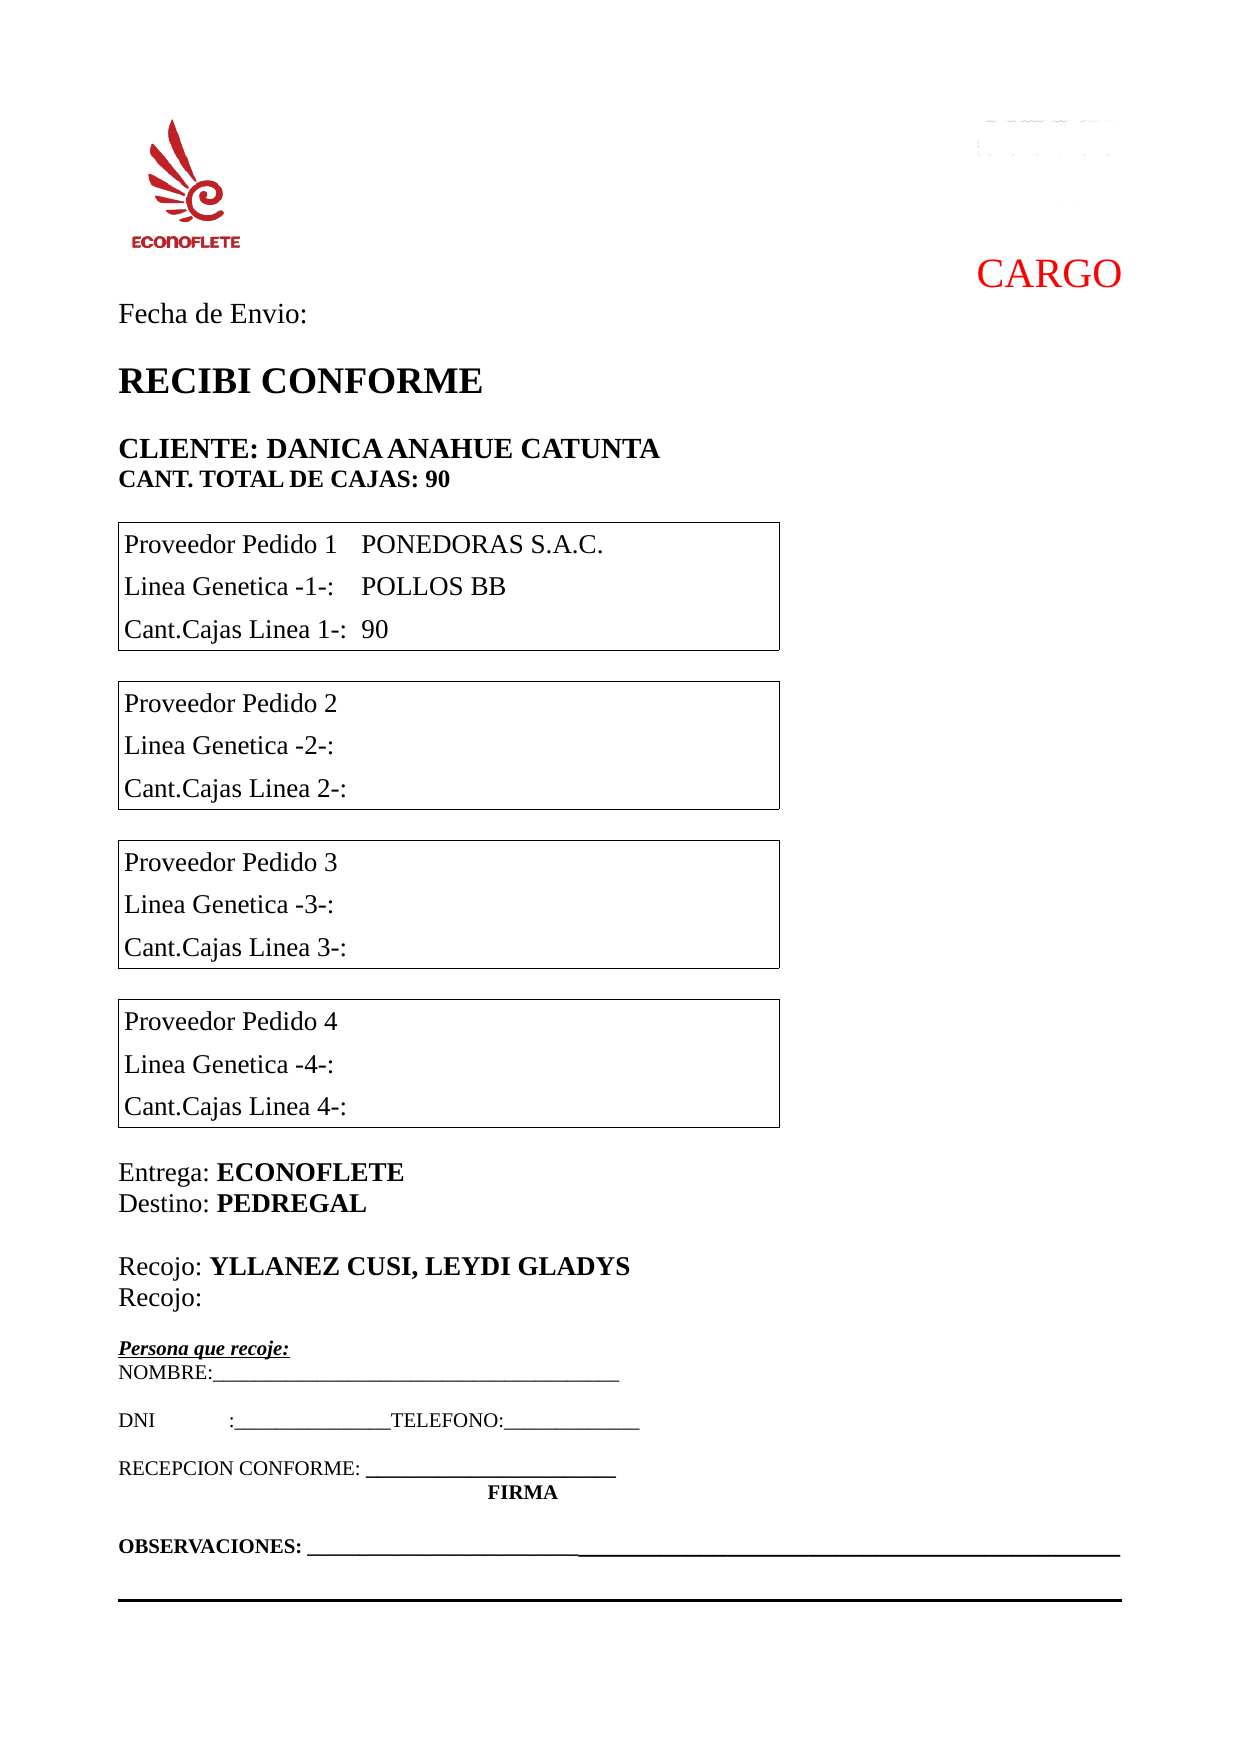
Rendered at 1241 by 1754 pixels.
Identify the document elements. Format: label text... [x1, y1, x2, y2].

table_cell Linea Genetica -4-: [119, 1042, 356, 1085]
table_cell Proveedor Pedido 3 [119, 841, 356, 883]
table_cell POLLOS BB [356, 565, 779, 607]
table_cell [356, 1000, 779, 1042]
table_cell Cant.Cajas Linea 2-: [119, 766, 356, 809]
table_cell [118, 810, 356, 840]
table_cell [356, 969, 779, 999]
table_cell Cant.Cajas Linea 3-: [119, 926, 356, 968]
text DNI :_______________TELEFONO:_____________ [118, 1408, 1122, 1432]
table_header PONEDORAS S.A.C. [356, 523, 779, 564]
table_cell [356, 651, 779, 681]
text Fecha de Envio: [118, 297, 1122, 330]
table_cell [118, 651, 356, 681]
text FIRMA [118, 1480, 1122, 1504]
table_cell Linea Genetica -3-: [119, 883, 356, 926]
table_cell Cant.Cajas Linea 1-: [119, 607, 356, 650]
table_cell [356, 841, 779, 883]
table_cell 90 [356, 607, 779, 650]
table_cell [356, 1042, 779, 1085]
text Destino: PEDREGAL [118, 1187, 1122, 1218]
table_cell [356, 766, 779, 809]
table_header Proveedor Pedido 1 [119, 523, 356, 564]
text Entrega: ECONOFLETE [118, 1156, 1122, 1187]
table_cell Linea Genetica -2-: [119, 724, 356, 766]
table_cell [356, 724, 779, 766]
text Recojo: [118, 1281, 1122, 1312]
text CLIENTE: DANICA ANAHUE CATUNTA [118, 431, 1122, 464]
table_cell [356, 810, 779, 840]
picture [118, 118, 254, 249]
text Recojo: YLLANEZ CUSI, LEYDI GLADYS [118, 1249, 1122, 1281]
table_cell [356, 883, 779, 926]
text OBSERVACIONES: __________________________________________________________________ [118, 1528, 1122, 1559]
text Persona que recoje: [118, 1336, 1122, 1360]
text NOMBRE:_______________________________________ [118, 1360, 1122, 1384]
table_cell Cant.Cajas Linea 4-: [119, 1085, 356, 1127]
table_cell [356, 1085, 779, 1127]
table_cell Linea Genetica -1-: [119, 565, 356, 607]
text CARGO [118, 224, 1122, 297]
text RECIBI CONFORME [118, 359, 1122, 402]
table_cell [118, 969, 356, 999]
text RECEPCION CONFORME: ________________________ [118, 1456, 1122, 1480]
text CANT. TOTAL DE CAJAS: 90 [118, 464, 1122, 493]
table_cell Proveedor Pedido 2 [119, 682, 356, 724]
table_cell [356, 682, 779, 724]
table_cell Proveedor Pedido 4 [119, 1000, 356, 1042]
table_cell [356, 926, 779, 968]
